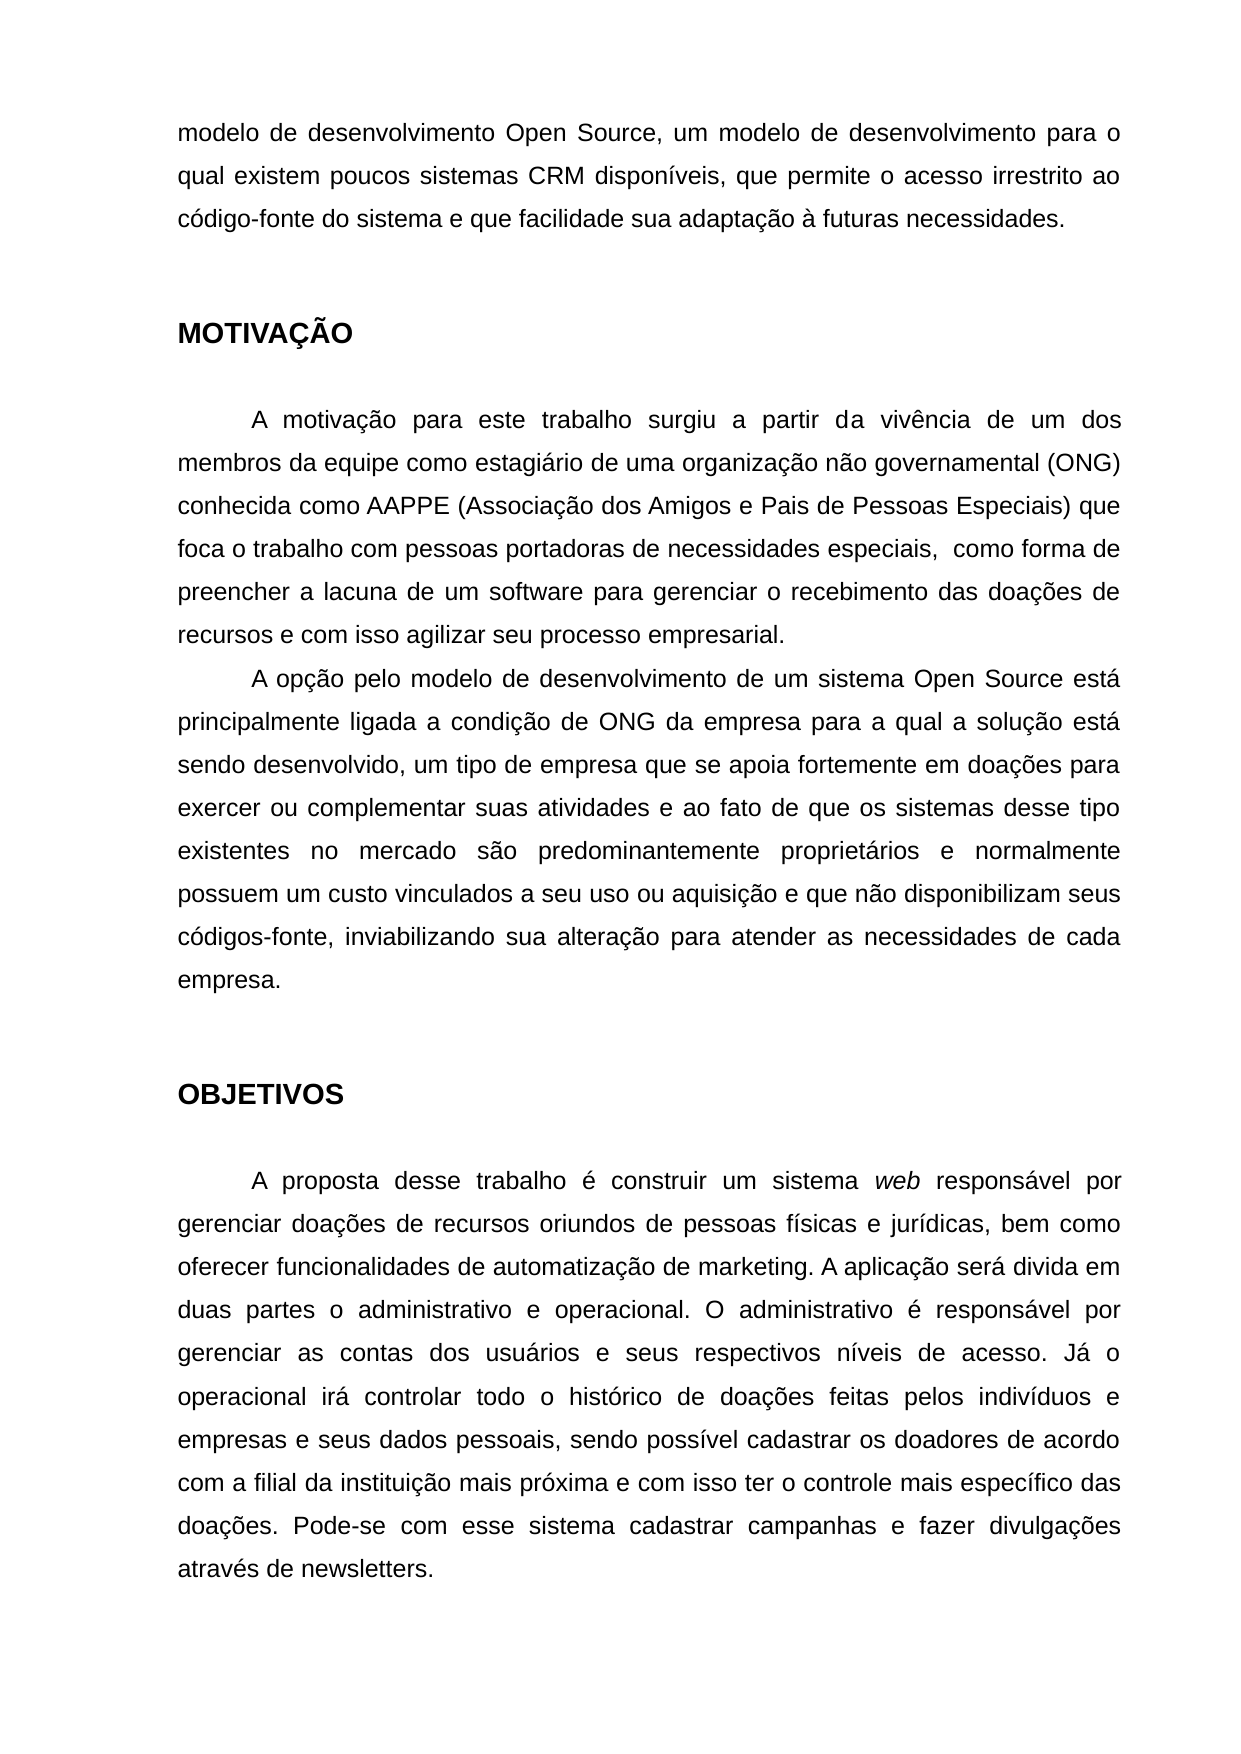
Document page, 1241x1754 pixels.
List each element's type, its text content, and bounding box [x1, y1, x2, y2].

text modelo de desenvolvimento Open Source, um modelo de desenvolvimento para o qual existem poucos sistemas CRM disponíveis, que permite o acesso irrestrito ao código-fonte do sistema e que facilidade sua adaptação à futuras necessidades. [177, 118, 1122, 233]
text A opção pelo modelo de desenvolvimento de um sistema Open Source está principalmente ligada a condição de ONG da empresa para a qual a solução está sendo desenvolvido, um tipo de empresa que se apoia fortemente em doações para exercer ou complementar suas atividades e ao fato de que os sistemas desse tipo existentes no mercado são predominantemente proprietários e normalmente possuem um custo vinculados a seu uso ou aquisição e que não disponibilizam seus códigos-fonte, inviabilizando sua alteração para atender as necessidades de cada empresa. [177, 663, 1122, 994]
subtitle MOTIVAÇÃO [177, 316, 1122, 349]
text A motivação para este trabalho surgiu a partir da vivência de um dos membros da equipe como estagiário de uma organização não governamental (ONG) conhecida como AAPPE (Associação dos Amigos e Pais de Pessoas Especiais) que foca o trabalho com pessoas portadoras de necessidades especiais, como forma de preencher a lacuna de um software para gerenciar o recebimento das doações de recursos e com isso agilizar seu processo empresarial. [177, 405, 1122, 649]
text A proposta desse trabalho é construir um sistema web responsável por gerenciar doações de recursos oriundos de pessoas físicas e jurídicas, bem como oferecer funcionalidades de automatização de marketing. A aplicação será divida em duas partes o administrativo e operacional. O administrativo é responsável por gerenciar as contas dos usuários e seus respectivos níveis de acesso. Já o operacional irá controlar todo o histórico de doações feitas pelos indivíduos e empresas e seus dados pessoais, sendo possível cadastrar os doadores de acordo com a filial da instituição mais próxima e com isso ter o controle mais específico das doações. Pode-se com esse sistema cadastrar campanhas e fazer divulgações através de newsletters. [177, 1166, 1122, 1583]
subtitle OBJETIVOS [177, 1077, 1122, 1110]
